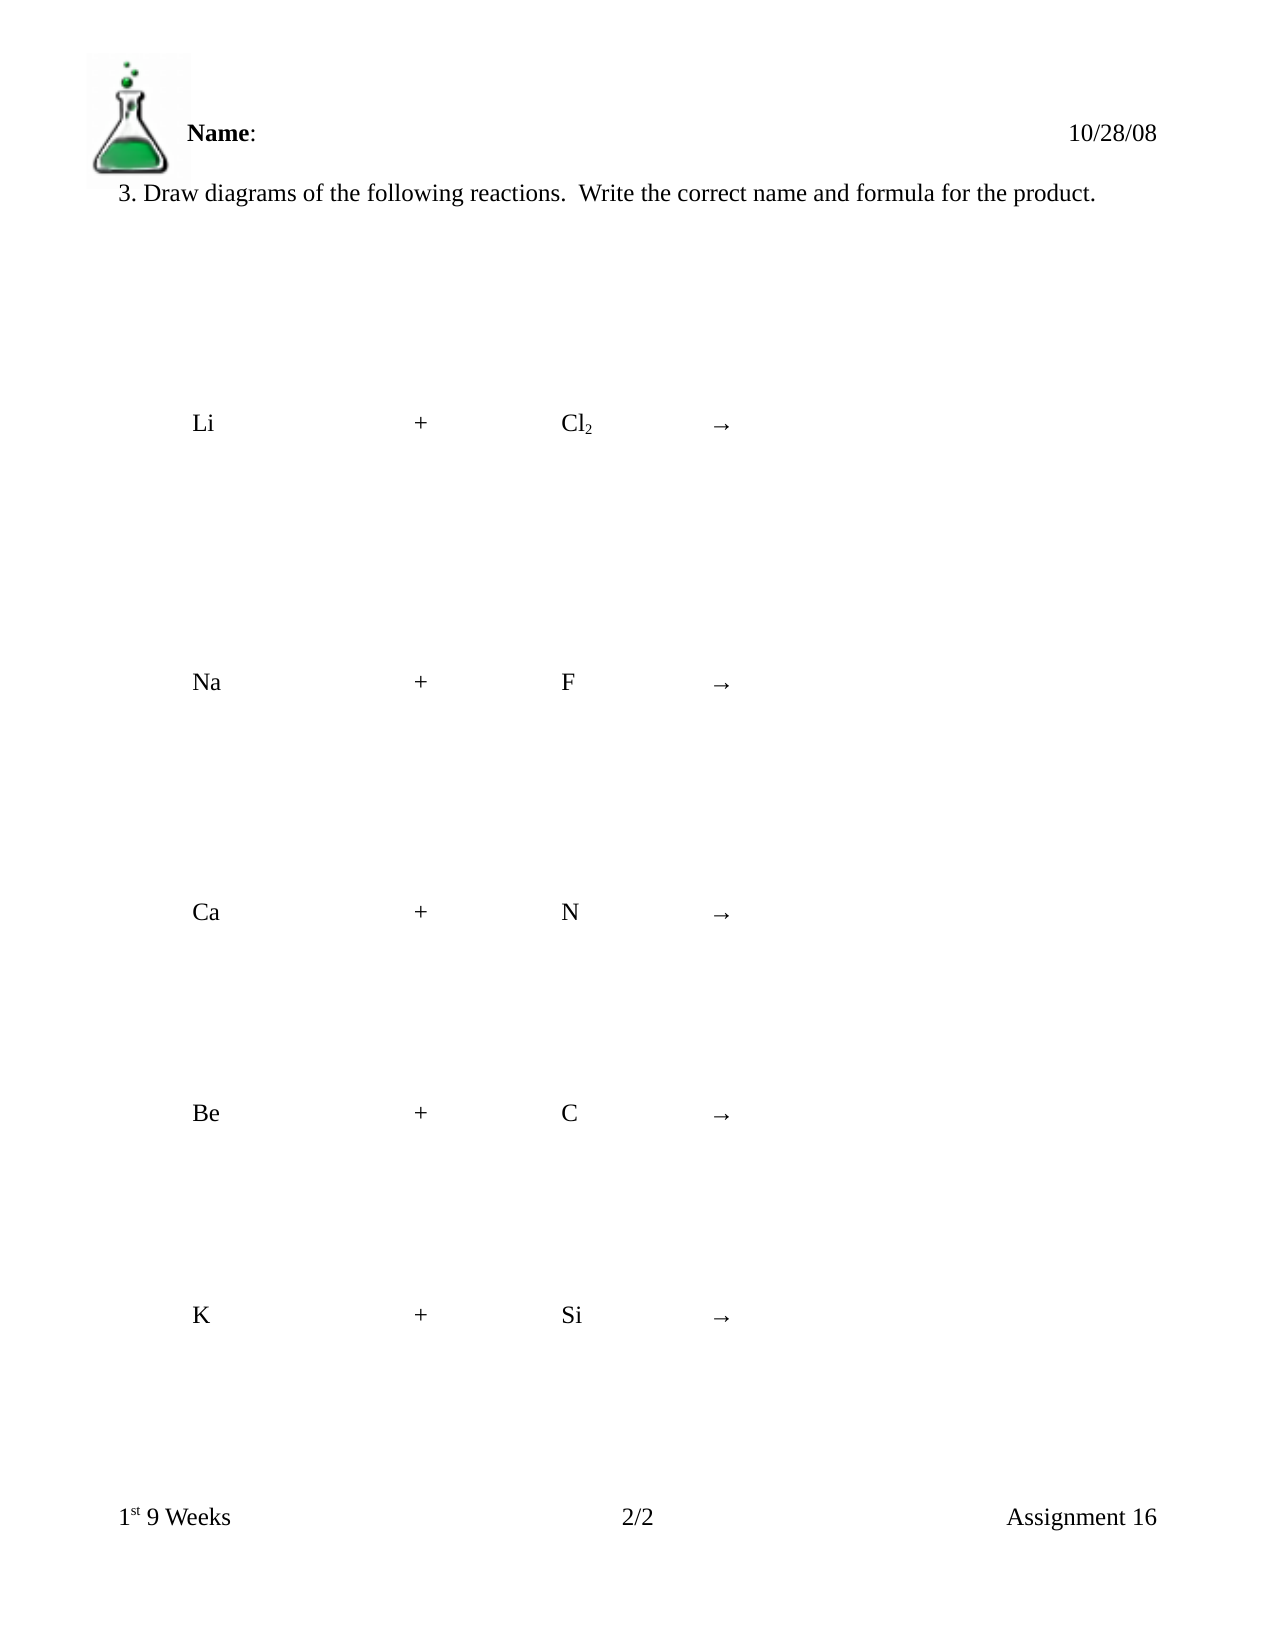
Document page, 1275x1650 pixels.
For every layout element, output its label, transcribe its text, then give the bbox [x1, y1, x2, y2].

text Ca + N → [118, 897, 1157, 926]
text Na + F → [118, 667, 1157, 696]
text 3. Draw diagrams of the following reactions. Write the correct name and formula for the product. [118, 178, 1157, 207]
picture [86, 53, 192, 189]
text K + Si → [118, 1300, 1157, 1328]
text Be + C → [118, 1098, 1157, 1127]
text Li + Cl2 → [118, 408, 1157, 437]
